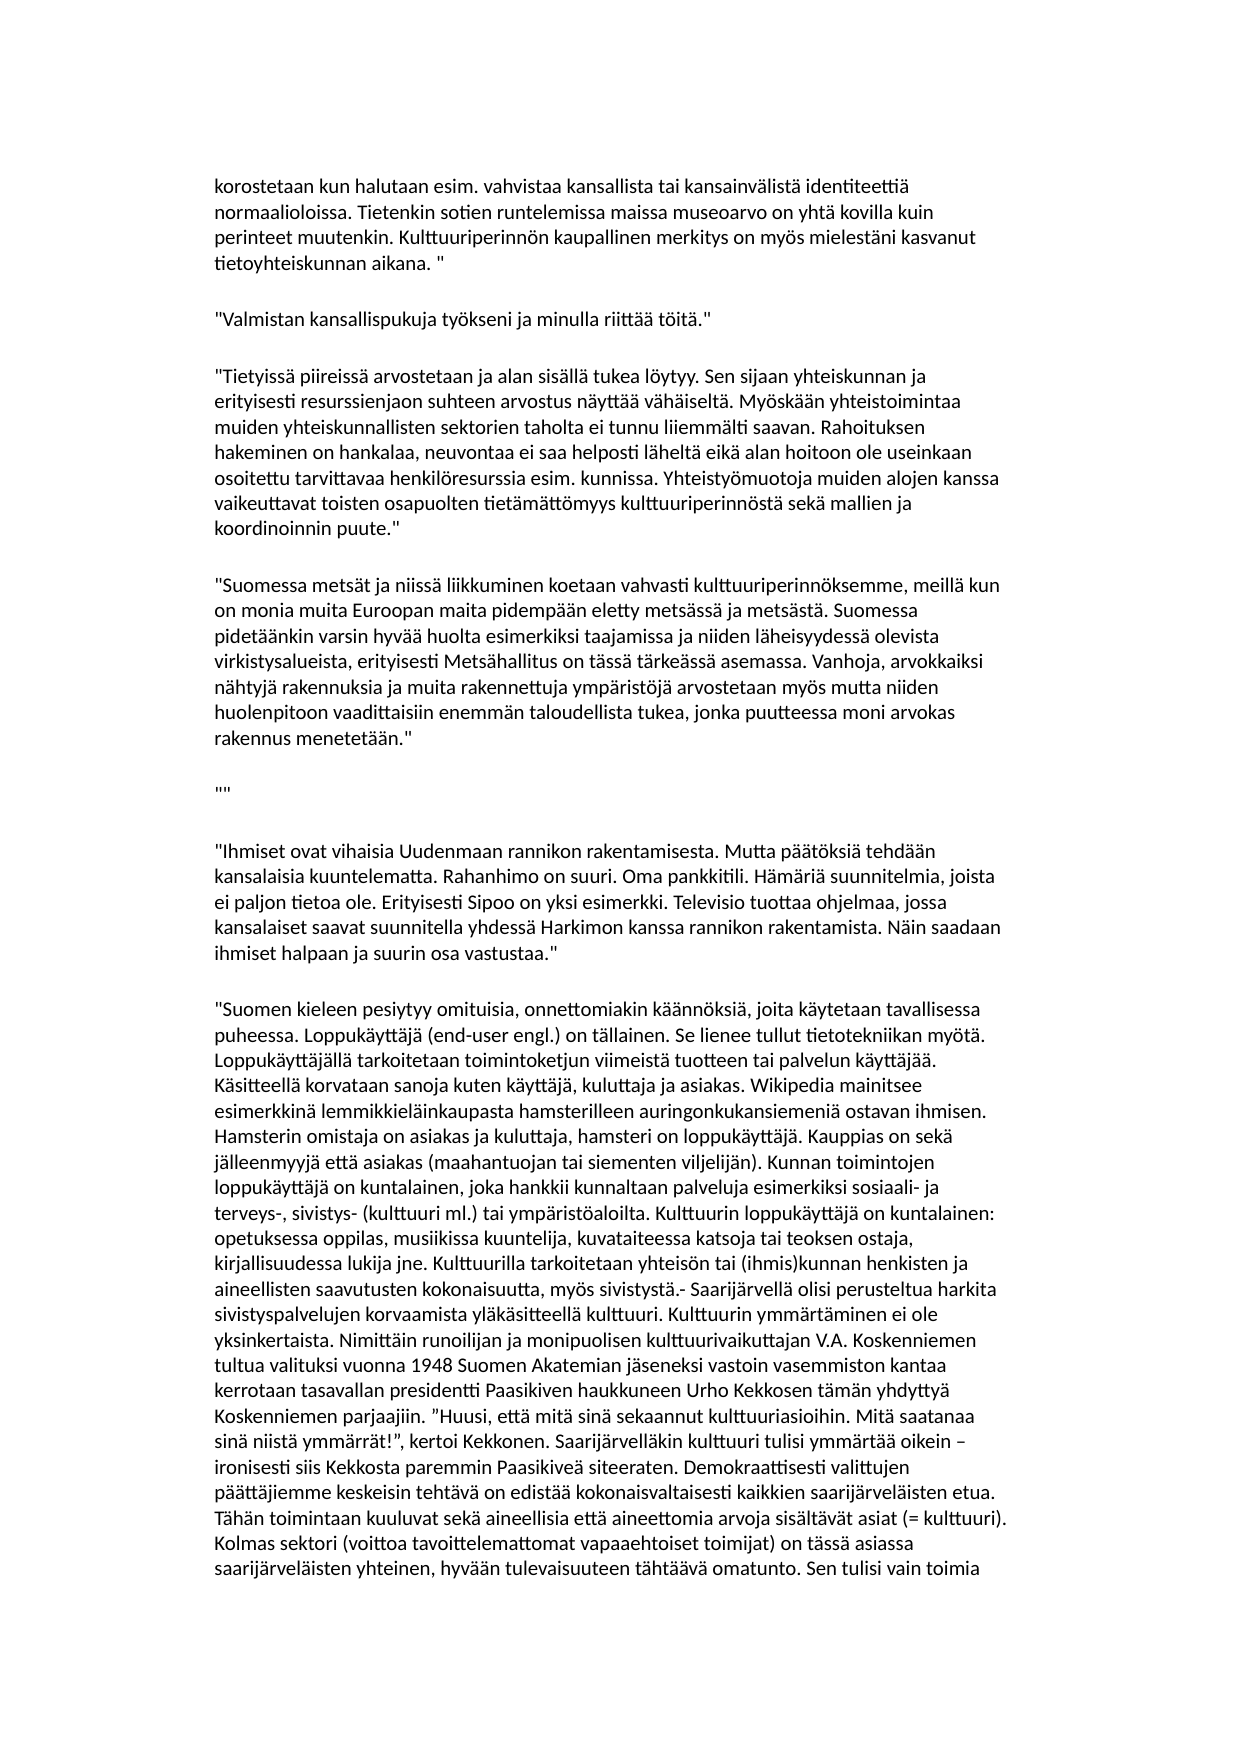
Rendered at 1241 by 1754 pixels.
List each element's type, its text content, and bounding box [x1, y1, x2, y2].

table_cell "" [214, 758, 1028, 814]
table_cell "Ihmiset ovat vihaisia Uudenmaan rannikon rakentamisesta. Mutta päätöksiä tehdään kansalaisia kuuntelematta. Rahanhimo on suuri. Oma pankkitili. Hämäriä suunnitelmia, joista ei paljon tietoa ole. Erityisesti Sipoo on yksi esimerkki. Televisio tuottaa ohjelmaa, jossa kansalaiset saavat suunnitella yhdessä Harkimon kanssa rannikon rakentamista. Näin saadaan ihmiset halpaan ja suurin osa vastustaa." [214, 815, 1028, 973]
table_cell korostetaan kun halutaan esim. vahvistaa kansallista tai kansainvälistä identiteettiä normaalioloissa. Tietenkin sotien runtelemissa maissa museoarvo on yhtä kovilla kuin perinteet muutenkin. Kulttuuriperinnön kaupallinen merkitys on myös mielestäni kasvanut tietoyhteiskunnan aikana. " [214, 150, 1028, 283]
table_cell "Valmistan kansallispukuja työkseni ja minulla riittää töitä." [214, 283, 1028, 339]
table_cell "Tietyissä piireissä arvostetaan ja alan sisällä tukea löytyy. Sen sijaan yhteiskunnan ja erityisesti resurssienjaon suhteen arvostus näyttää vähäiseltä. Myöskään yhteistoimintaa muiden yhteiskunnallisten sektorien taholta ei tunnu liiemmälti saavan. Rahoituksen hakeminen on hankalaa, neuvontaa ei saa helposti läheltä eikä alan hoitoon ole useinkaan osoitettu tarvittavaa henkilöresurssia esim. kunnissa. Yhteistyömuotoja muiden alojen kanssa vaikeuttavat toisten osapuolten tietämättömyys kulttuuriperinnöstä sekä mallien ja koordinoinnin puute." [214, 340, 1028, 549]
table_cell "Suomessa metsät ja niissä liikkuminen koetaan vahvasti kulttuuriperinnöksemme, meillä kun on monia muita Euroopan maita pidempään eletty metsässä ja metsästä. Suomessa pidetäänkin varsin hyvää huolta esimerkiksi taajamissa ja niiden läheisyydessä olevista virkistysalueista, erityisesti Metsähallitus on tässä tärkeässä asemassa. Vanhoja, arvokkaiksi nähtyjä rakennuksia ja muita rakennettuja ympäristöjä arvostetaan myös mutta niiden huolenpitoon vaadittaisiin enemmän taloudellista tukea, jonka puutteessa moni arvokas rakennus menetetään." [214, 549, 1028, 758]
table_cell "Suomen kieleen pesiytyy omituisia, onnettomiakin käännöksiä, joita käytetaan tavallisessa puheessa. Loppukäyttäjä (end-user engl.) on tällainen. Se lienee tullut tietotekniikan myötä. Loppukäyttäjällä tarkoitetaan toimintoketjun viimeistä tuotteen tai palvelun käyttäjää. Käsitteellä korvataan sanoja kuten käyttäjä, kuluttaja ja asiakas. Wikipedia mainitsee esimerkkinä lemmikkieläinkaupasta hamsterilleen auringonkukansiemeniä ostavan ihmisen. Hamsterin omistaja on asiakas ja kuluttaja, hamsteri on loppukäyttäjä. Kauppias on sekä jälleenmyyjä että asiakas (maahantuojan tai siementen viljelijän). Kunnan toimintojen loppukäyttäjä on kuntalainen, joka hankkii kunnaltaan palveluja esimerkiksi sosiaali- ja terveys-, sivistys- (kulttuuri ml.) tai ympäristöaloilta. Kulttuurin loppukäyttäjä on kuntalainen: opetuksessa oppilas, musiikissa kuuntelija, kuvataiteessa katsoja tai teoksen ostaja, kirjallisuudessa lukija jne. Kulttuurilla tarkoitetaan yhteisön tai (ihmis)kunnan henkisten ja aineellisten saavutusten kokonaisuutta, myös sivistystä.- Saarijärvellä olisi perusteltua harkita sivistyspalvelujen korvaamista yläkäsitteellä kulttuuri. Kulttuurin ymmärtäminen ei ole yksinkertaista. Nimittäin runoilijan ja monipuolisen kulttuurivaikuttajan V.A. Koskenniemen tultua valituksi vuonna 1948 Suomen Akatemian jäseneksi vastoin vasemmiston kantaa kerrotaan tasavallan presidentti Paasikiven haukkuneen Urho Kekkosen tämän yhdyttyä Koskenniemen parjaajiin. ”Huusi, että mitä sinä sekaannut kulttuuriasioihin. Mitä saatanaa sinä niistä ymmärrät!”, kertoi Kekkonen. Saarijärvelläkin kulttuuri tulisi ymmärtää oikein – ironisesti siis Kekkosta paremmin Paasikiveä siteeraten. Demokraattisesti valittujen päättäjiemme keskeisin tehtävä on edistää kokonaisvaltaisesti kaikkien saarijärveläisten etua. Tähän toimintaan kuuluvat sekä aineellisia että aineettomia arvoja sisältävät asiat (= kulttuuri). Kolmas sektori (voittoa tavoittelemattomat vapaaehtoiset toimijat) on tässä asiassa saarijärveläisten yhteinen, hyvään tulevaisuuteen tähtäävä omatunto. Sen tulisi vain toimia [214, 973, 1028, 1589]
